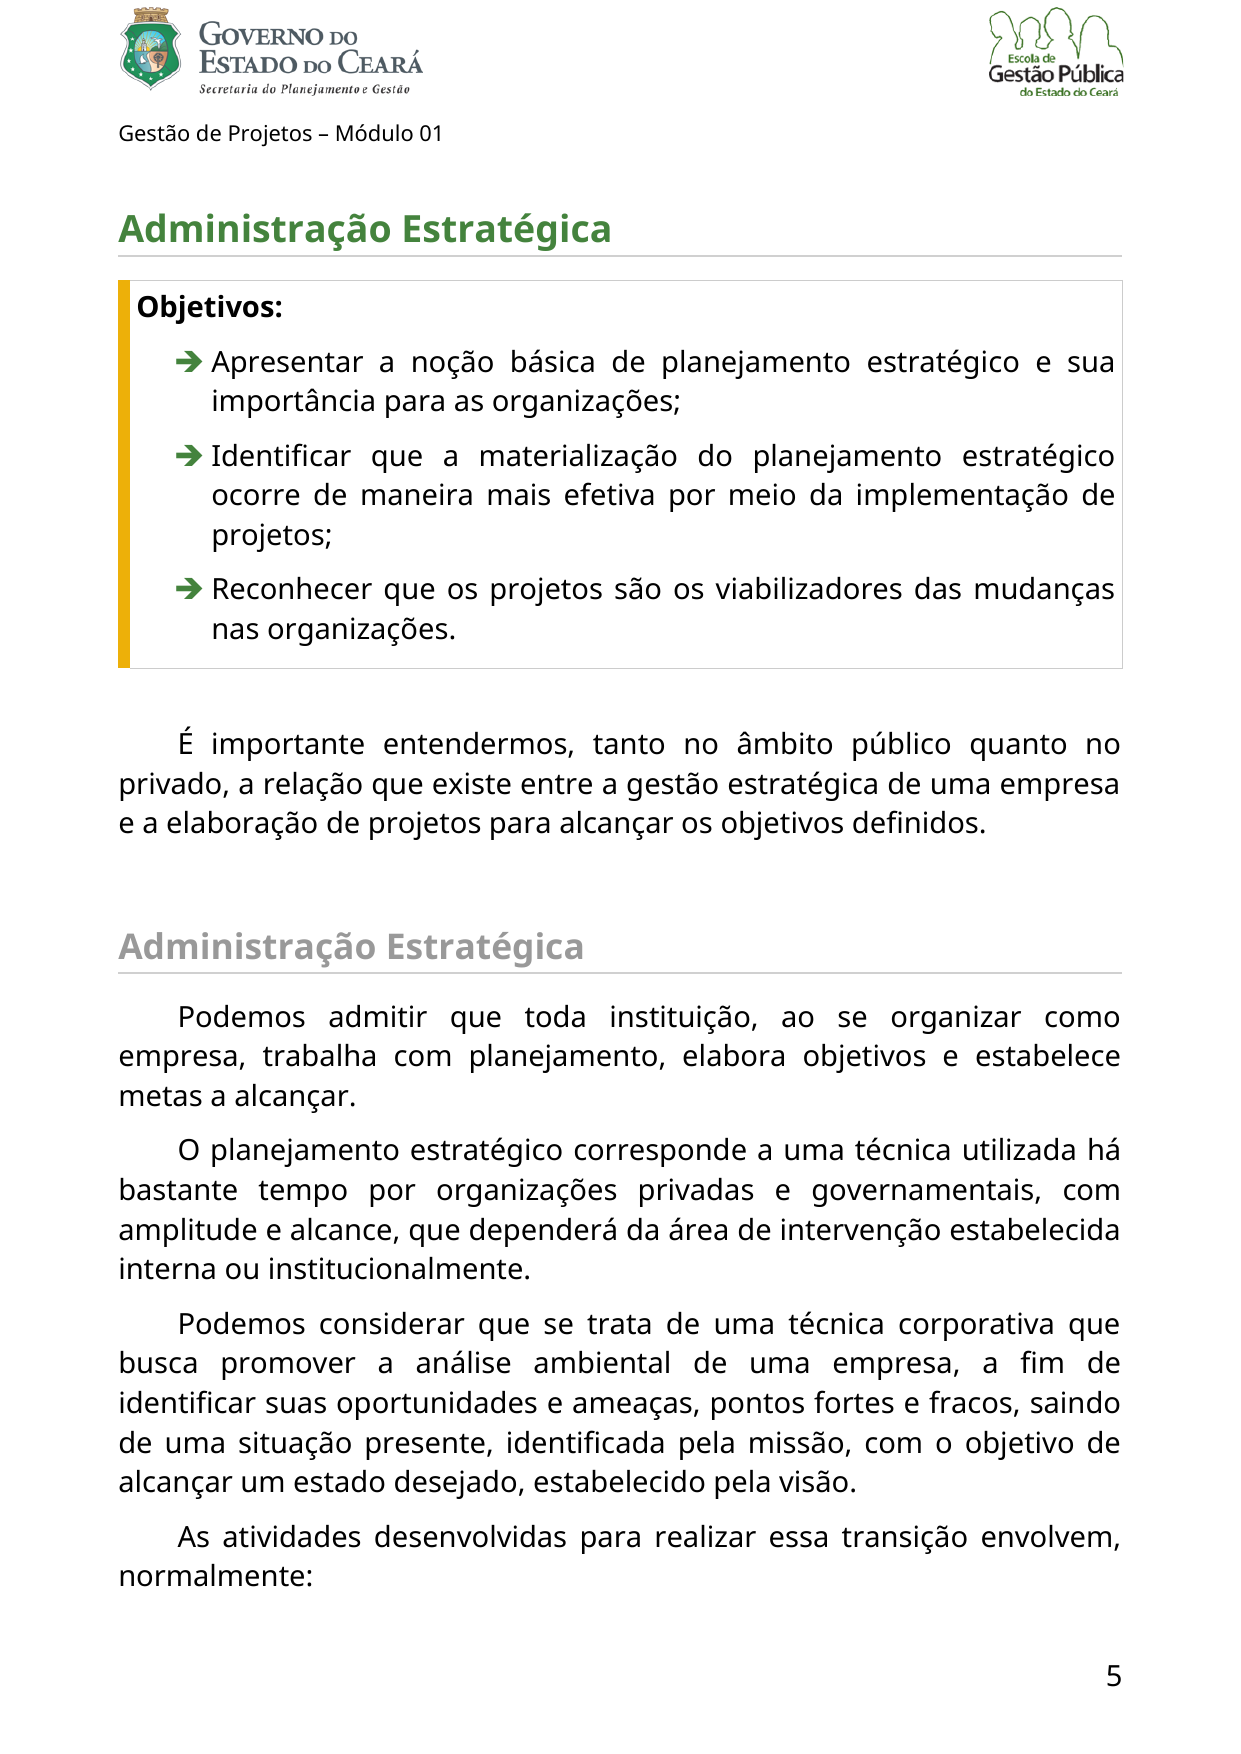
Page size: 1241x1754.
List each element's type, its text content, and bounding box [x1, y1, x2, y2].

subtitle Administração Estratégica [118, 202, 1122, 255]
text As atividades desenvolvidas para realizar essa transição envolvem, normalmente: [118, 1516, 1122, 1595]
table_header Objetivos: Apresentar a noção básica de planejamento estratégico e sua importância para as organizações; Identificar que a materialização do planejamento estratégico ocorre de maneira mais efetiva por meio da implementação de projetos; Reconhecer que os projetos são os viabilizadores das mudanças nas organizações. [130, 281, 1122, 668]
text É importante entendermos, tanto no âmbito público quanto no privado, a relação que existe entre a gestão estratégica de uma empresa e a elaboração de projetos para alcançar os objetivos definidos. [118, 723, 1122, 842]
table_header [118, 280, 130, 668]
picture [120, 7, 1124, 96]
text Podemos considerar que se trata de uma técnica corporativa que busca promover a análise ambiental de uma empresa, a fim de identificar suas oportunidades e ameaças, pontos fortes e fracos, saindo de uma situação presente, identificada pela missão, com o objetivo de alcançar um estado desejado, estabelecido pela visão. [118, 1303, 1122, 1501]
text Podemos admitir que toda instituição, ao se organizar como empresa, trabalha com planejamento, elabora objetivos e estabelece metas a alcançar. [118, 996, 1122, 1115]
subtitle Administração Estratégica [118, 922, 1122, 972]
text O planejamento estratégico corresponde a uma técnica utilizada há bastante tempo por organizações privadas e governamentais, com amplitude e alcance, que dependerá da área de intervenção estabelecida interna ou institucionalmente. [118, 1129, 1122, 1288]
